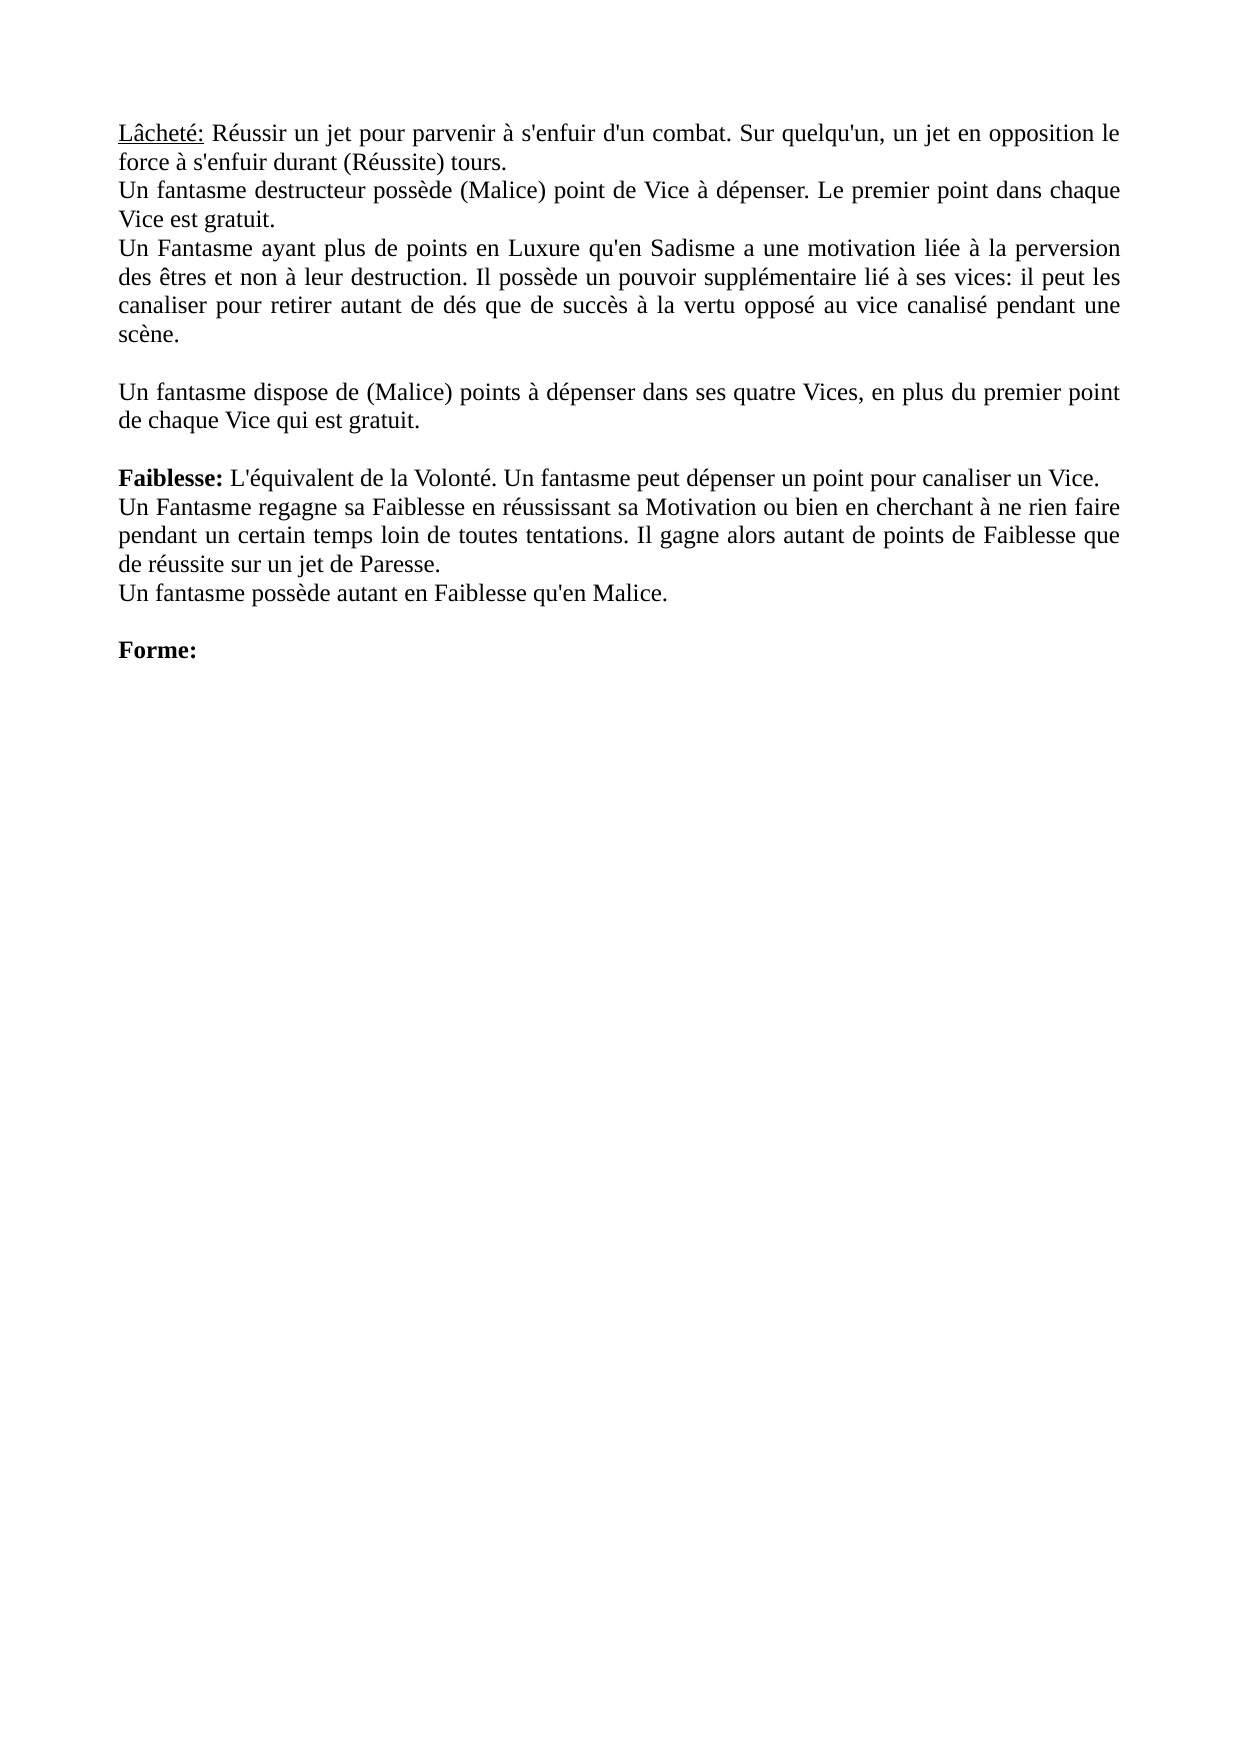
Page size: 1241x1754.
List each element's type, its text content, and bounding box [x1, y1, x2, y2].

text Forme: [118, 636, 1122, 664]
text Faiblesse: L'équivalent de la Volonté. Un fantasme peut dépenser un point pour canaliser un Vice. [118, 463, 1122, 492]
text Un fantasme dispose de (Malice) points à dépenser dans ses quatre Vices, en plus du premier point de chaque Vice qui est gratuit. [118, 377, 1122, 434]
text Un fantasme possède autant en Faiblesse qu'en Malice. [118, 578, 1122, 607]
text Un Fantasme regagne sa Faiblesse en réussissant sa Motivation ou bien en cherchant à ne rien faire pendant un certain temps loin de toutes tentations. Il gagne alors autant de points de Faiblesse que de réussite sur un jet de Paresse. [118, 492, 1122, 578]
text Lâcheté: Réussir un jet pour parvenir à s'enfuir d'un combat. Sur quelqu'un, un jet en opposition le force à s'enfuir durant (Réussite) tours. [118, 118, 1122, 176]
text Un fantasme destructeur possède (Malice) point de Vice à dépenser. Le premier point dans chaque Vice est gratuit. [118, 176, 1122, 233]
text Un Fantasme ayant plus de points en Luxure qu'en Sadisme a une motivation liée à la perversion des êtres et non à leur destruction. Il possède un pouvoir supplémentaire lié à ses vices: il peut les canaliser pour retirer autant de dés que de succès à la vertu opposé au vice canalisé pendant une scène. [118, 233, 1122, 348]
